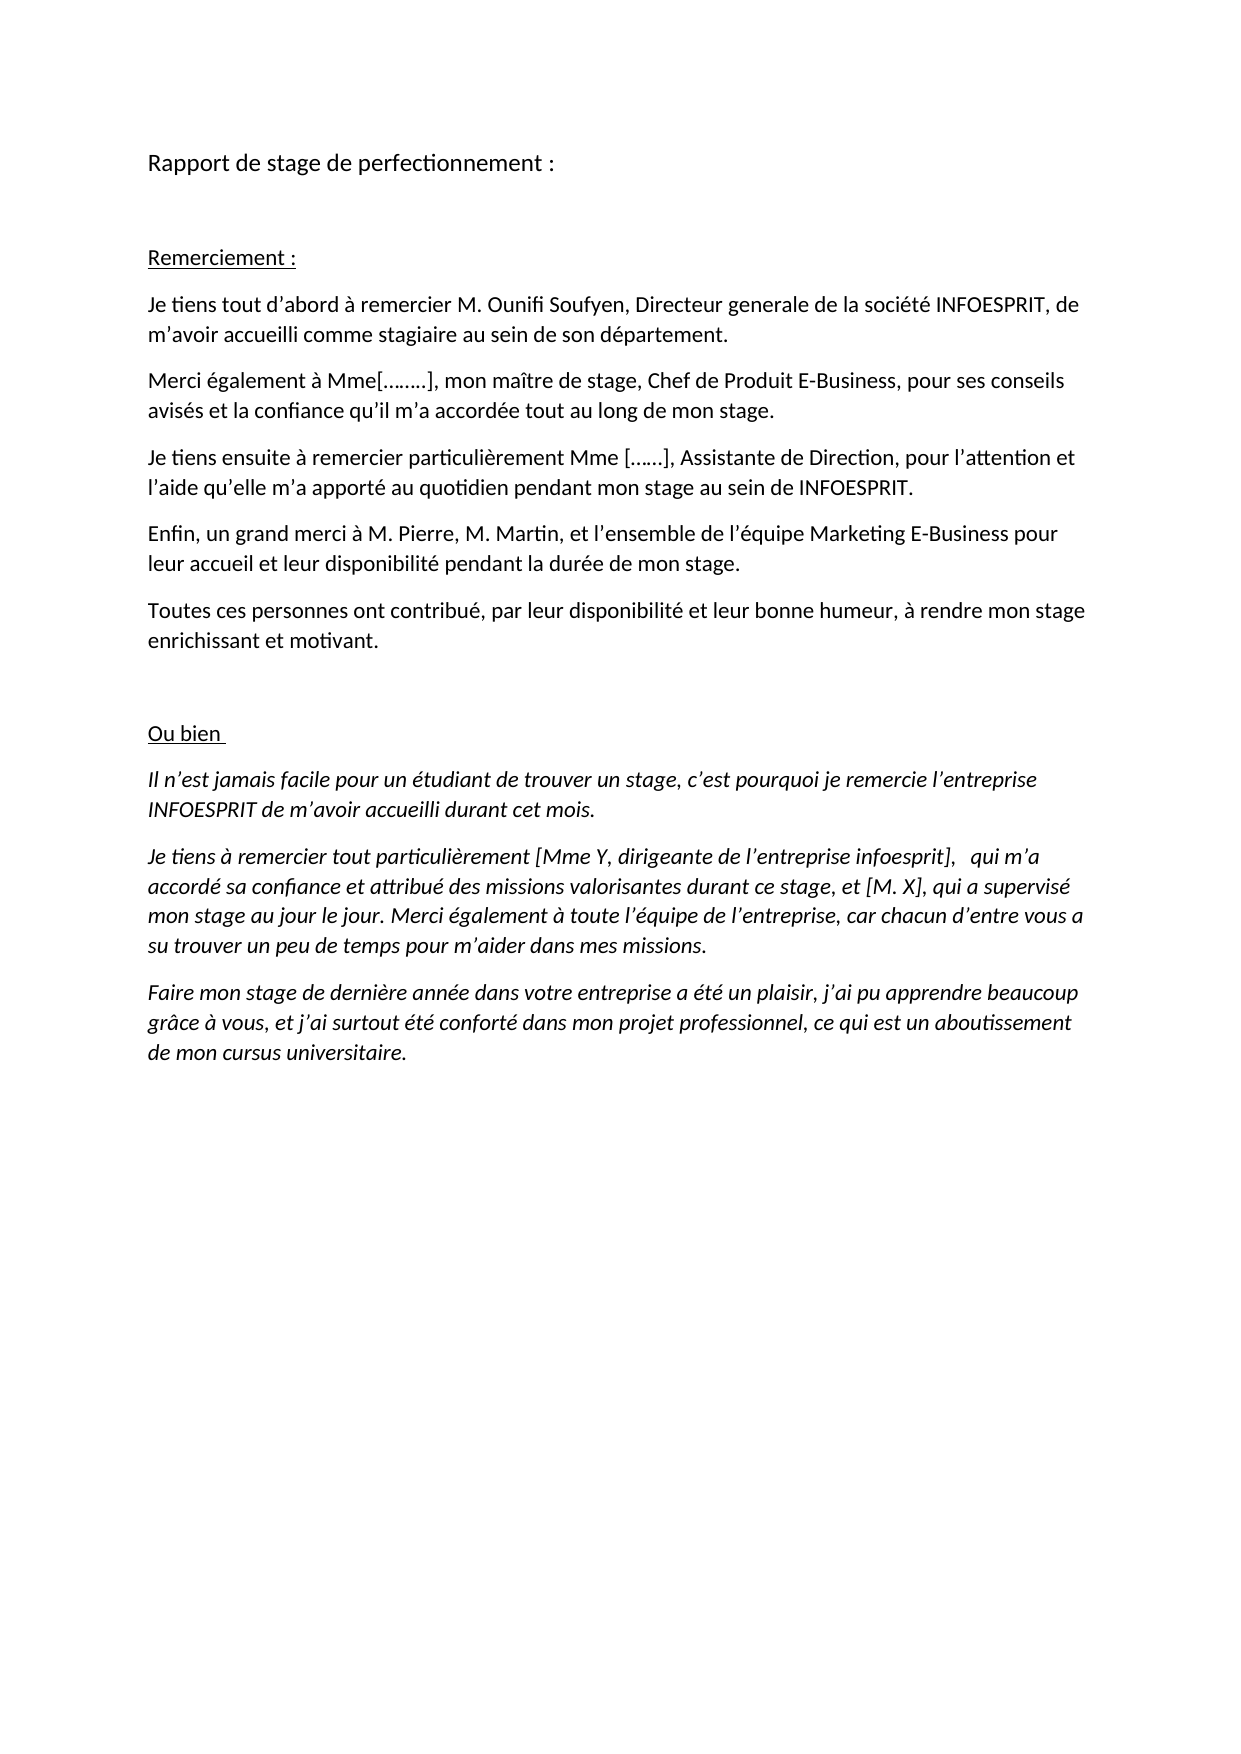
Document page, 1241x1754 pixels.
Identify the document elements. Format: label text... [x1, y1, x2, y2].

text Enfin, un grand merci à M. Pierre, M. Martin, et l’ensemble de l’équipe Marketing E-Business pour leur accueil et leur disponibilité pendant la durée de mon stage. [148, 519, 1093, 577]
text Faire mon stage de dernière année dans votre entreprise a été un plaisir, j’ai pu apprendre beaucoup grâce à vous, et j’ai surtout été conforté dans mon projet professionnel, ce qui est un aboutissement de mon cursus universitaire. [148, 978, 1093, 1066]
text Je tiens tout d’abord à remercier M. Ounifi Soufyen, Directeur generale de la société INFOESPRIT, de m’avoir accueilli comme stagiaire au sein de son département. [148, 290, 1093, 348]
text Rapport de stage de perfectionnement : [148, 148, 1093, 178]
text Il n’est jamais facile pour un étudiant de trouver un stage, c’est pourquoi je remercie l’entreprise INFOESPRIT de m’avoir accueilli durant cet mois. [148, 765, 1093, 823]
text Merci également à Mme[……..], mon maître de stage, Chef de Produit E-Business, pour ses conseils avisés et la confiance qu’il m’a accordée tout au long de mon stage. [148, 366, 1093, 424]
text Toutes ces personnes ont contribué, par leur disponibilité et leur bonne humeur, à rendre mon stage enrichissant et motivant. [148, 596, 1093, 654]
text Ou bien [148, 719, 1093, 747]
text Je tiens à remercier tout particulièrement [Mme Y, dirigeante de l’entreprise infoesprit], qui m’a accordé sa confiance et attribué des missions valorisantes durant ce stage, et [M. X], qui a supervisé mon stage au jour le jour. Merci également à toute l’équipe de l’entreprise, car chacun d’entre vous a su trouver un peu de temps pour m’aider dans mes missions. [148, 842, 1093, 959]
text Remerciement : [148, 243, 1093, 271]
text Je tiens ensuite à remercier particulièrement Mme [……], Assistante de Direction, pour l’attention et l’aide qu’elle m’a apporté au quotidien pendant mon stage au sein de INFOESPRIT. [148, 443, 1093, 501]
